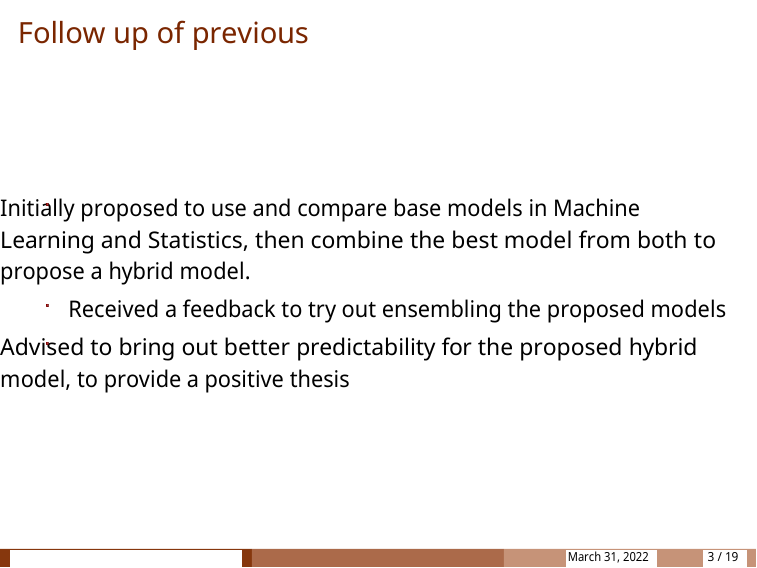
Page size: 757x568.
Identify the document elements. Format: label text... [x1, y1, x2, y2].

text Initially proposed to use and compare base models in Machine Learning and Statistics, then combine the best model from both to propose a hybrid model. [0, 192, 738, 286]
text Advised to bring out better predictability for the proposed hybrid model, to provide a positive thesis [0, 331, 732, 394]
text Received a feedback to try out ensembling the proposed models [68, 293, 756, 324]
